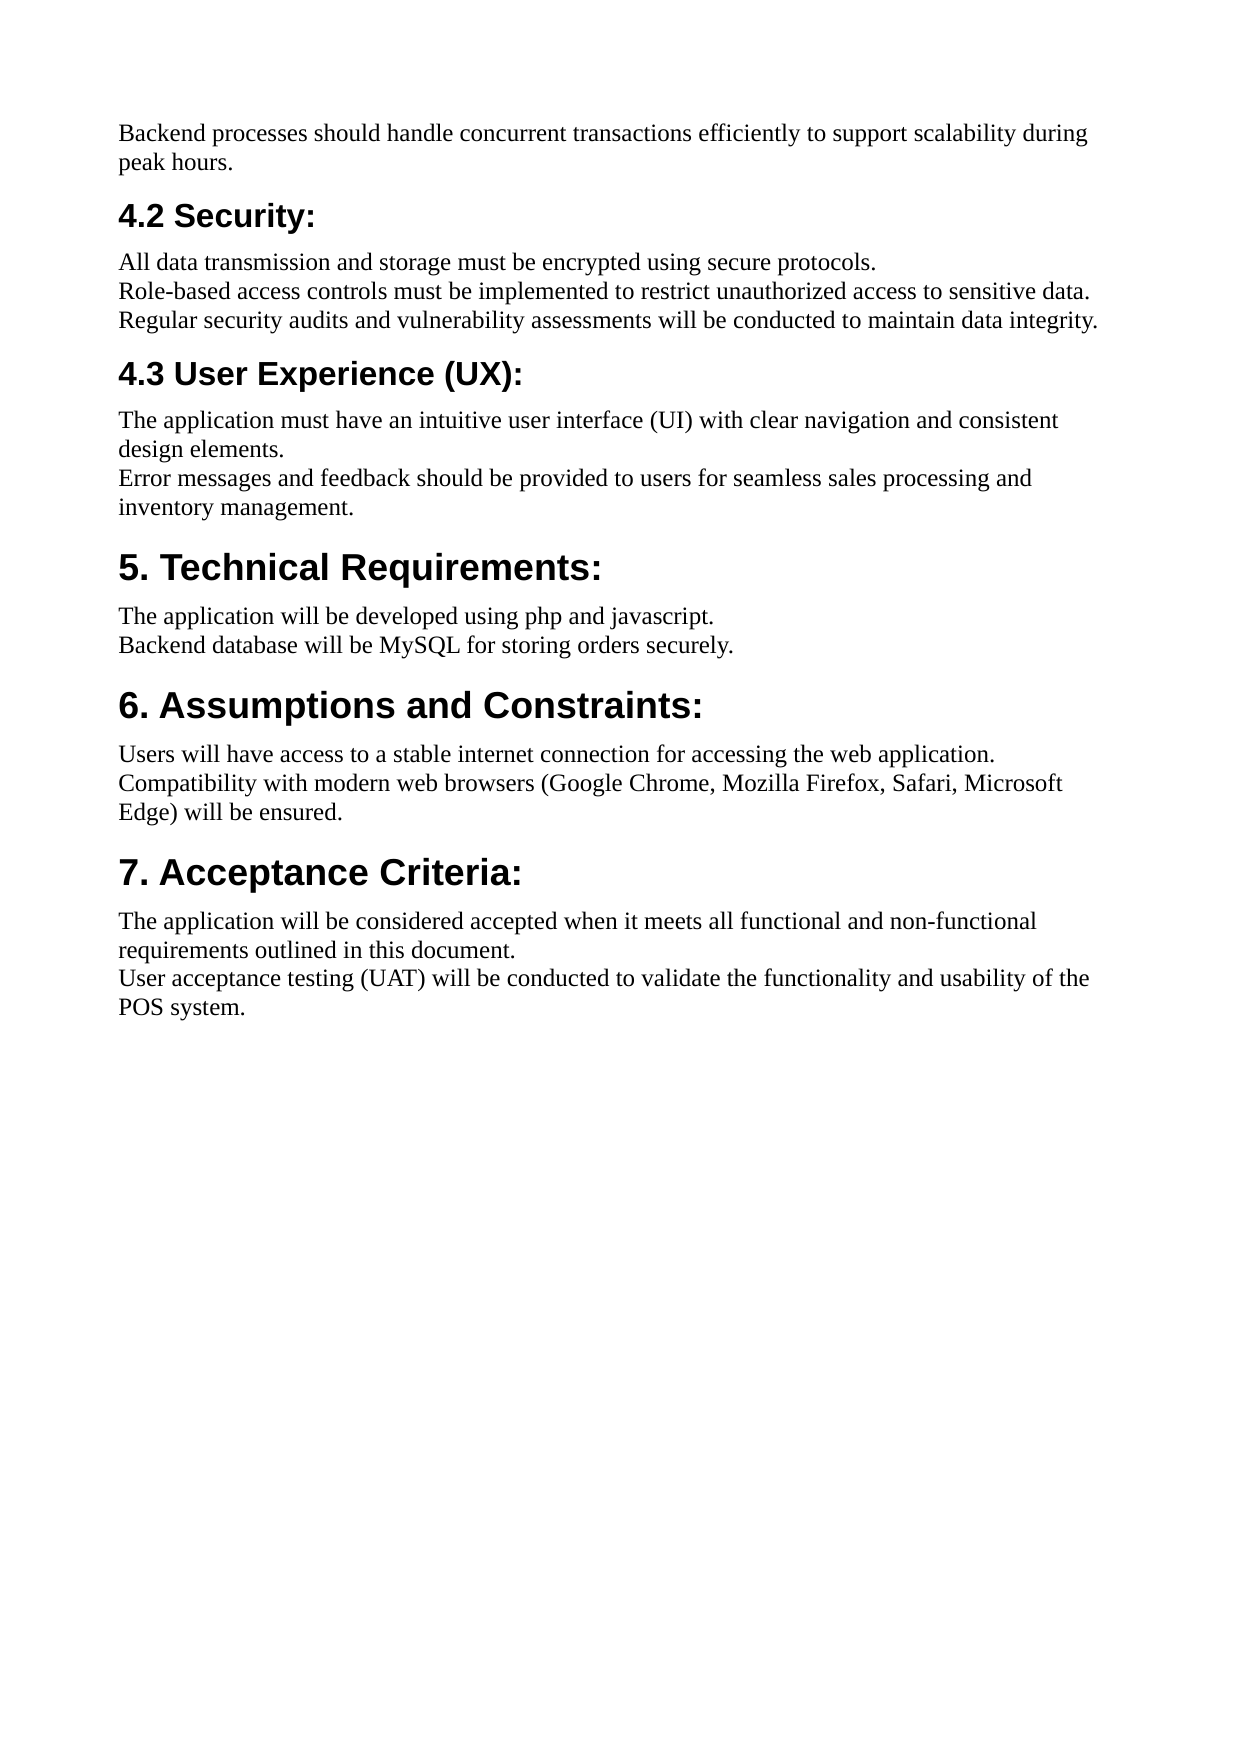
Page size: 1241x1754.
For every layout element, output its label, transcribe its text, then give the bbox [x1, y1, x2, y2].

subtitle 6. Assumptions and Constraints: [118, 683, 1122, 727]
text Backend processes should handle concurrent transactions efficiently to support scalability during peak hours. [118, 118, 1122, 176]
text Backend database will be MySQL for storing orders securely. [118, 630, 1122, 658]
text The application will be developed using php and javascript. [118, 601, 1122, 630]
text Regular security audits and vulnerability assessments will be conducted to maintain data integrity. [118, 305, 1122, 334]
text All data transmission and storage must be encrypted using secure protocols. [118, 247, 1122, 276]
subtitle 7. Acceptance Criteria: [118, 850, 1122, 893]
subtitle 4.3 User Experience (UX): [118, 354, 1122, 393]
subtitle 5. Technical Requirements: [118, 545, 1122, 588]
text User acceptance testing (UAT) will be conducted to validate the functionality and usability of the POS system. [118, 963, 1122, 1021]
text Users will have access to a stable internet connection for accessing the web application. [118, 739, 1122, 768]
text The application will be considered accepted when it meets all functional and non-functional requirements outlined in this document. [118, 906, 1122, 963]
text Error messages and feedback should be provided to users for seamless sales processing and inventory management. [118, 463, 1122, 520]
text Compatibility with modern web browsers (Google Chrome, Mozilla Firefox, Safari, Microsoft Edge) will be ensured. [118, 768, 1122, 825]
subtitle 4.2 Security: [118, 196, 1122, 235]
text The application must have an intuitive user interface (UI) with clear navigation and consistent design elements. [118, 405, 1122, 463]
text Role-based access controls must be implemented to restrict unauthorized access to sensitive data. [118, 276, 1122, 305]
